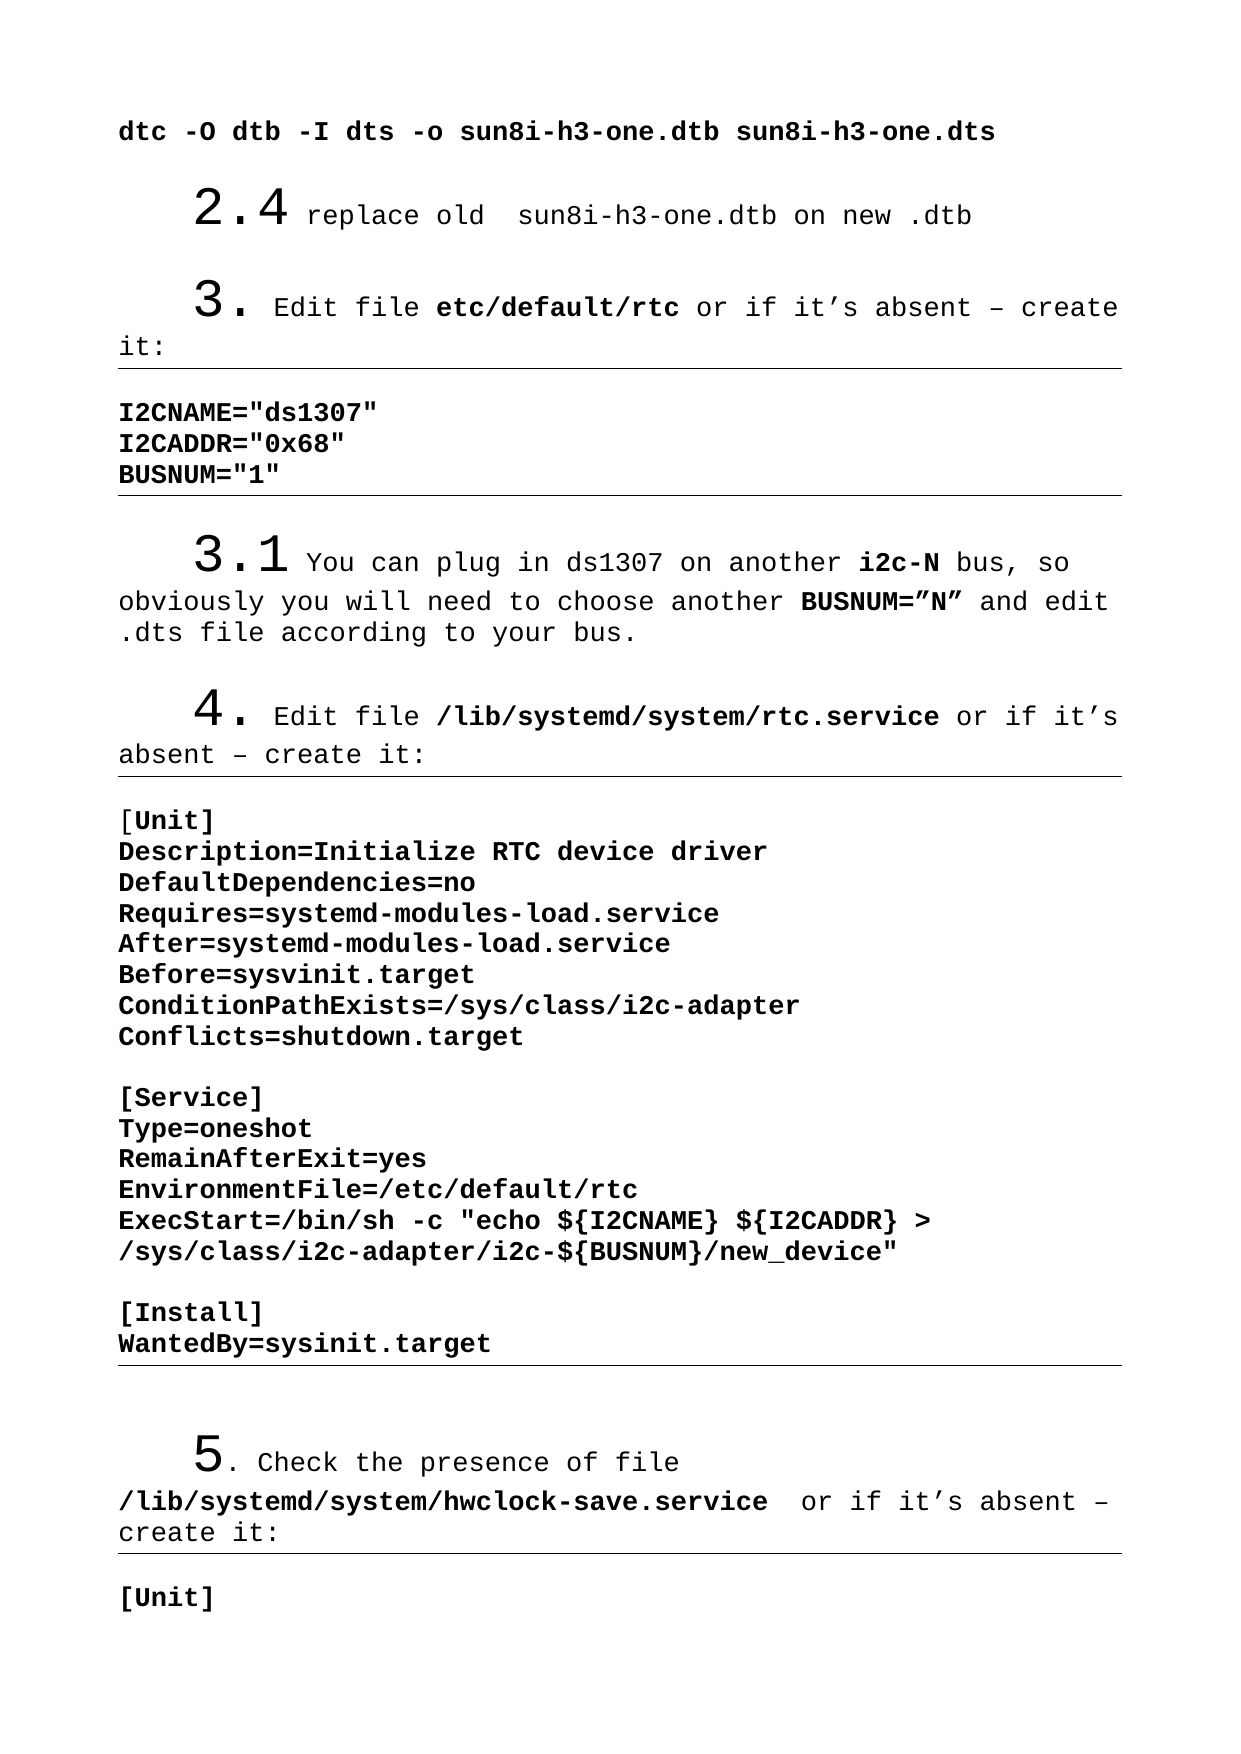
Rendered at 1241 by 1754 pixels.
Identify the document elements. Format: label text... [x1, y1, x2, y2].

text EnvironmentFile=/etc/default/rtc [118, 1176, 1122, 1207]
text After=systemd-modules-load.service [118, 930, 1122, 961]
text ConditionPathExists=/sys/class/i2c-adapter [118, 992, 1122, 1022]
text DefaultDependencies=no [118, 869, 1122, 899]
text Requires=systemd-modules-load.service [118, 899, 1122, 930]
text Conflicts=shutdown.target [118, 1022, 1122, 1053]
text RemainAfterExit=yes [118, 1145, 1122, 1176]
text Type=oneshot [118, 1114, 1122, 1145]
text [Service] [118, 1084, 1122, 1114]
text 2.4 replace old sun8i-h3-one.dtb on new .dtb [118, 179, 1122, 241]
text [Install] [118, 1299, 1122, 1329]
text [Unit] [118, 1584, 1122, 1615]
text 5. Check the presence of file /lib/systemd/system/hwclock-save.service or if it’s absent – create it: [118, 1426, 1122, 1553]
text 4. Edit file /lib/systemd/system/rtc.service or if it’s absent – create it: [118, 680, 1122, 776]
text Description=Initialize RTC device driver [118, 838, 1122, 869]
text Before=sysvinit.target [118, 961, 1122, 992]
text BUSNUM="1" [118, 460, 1122, 495]
text I2CADDR="0x68" [118, 430, 1122, 460]
text 3.1 You can plug in ds1307 on another i2c-N bus, so obviously you will need to choose another BUSNUM=”N” and edit .dts file according to your bus. [118, 526, 1122, 649]
text WantedBy=sysinit.target [118, 1329, 1122, 1365]
text dtc -O dtb -I dts -o sun8i-h3-one.dtb sun8i-h3-one.dts [118, 118, 1122, 149]
text 3. Edit file etc/default/rtc or if it’s absent – create it: [118, 272, 1122, 368]
text I2CNAME="ds1307" [118, 399, 1122, 430]
text [Unit] [118, 807, 1122, 838]
text ExecStart=/bin/sh -c "echo ${I2CNAME} ${I2CADDR} > /sys/class/i2c-adapter/i2c-${BUSNUM}/new_device" [118, 1207, 1122, 1268]
